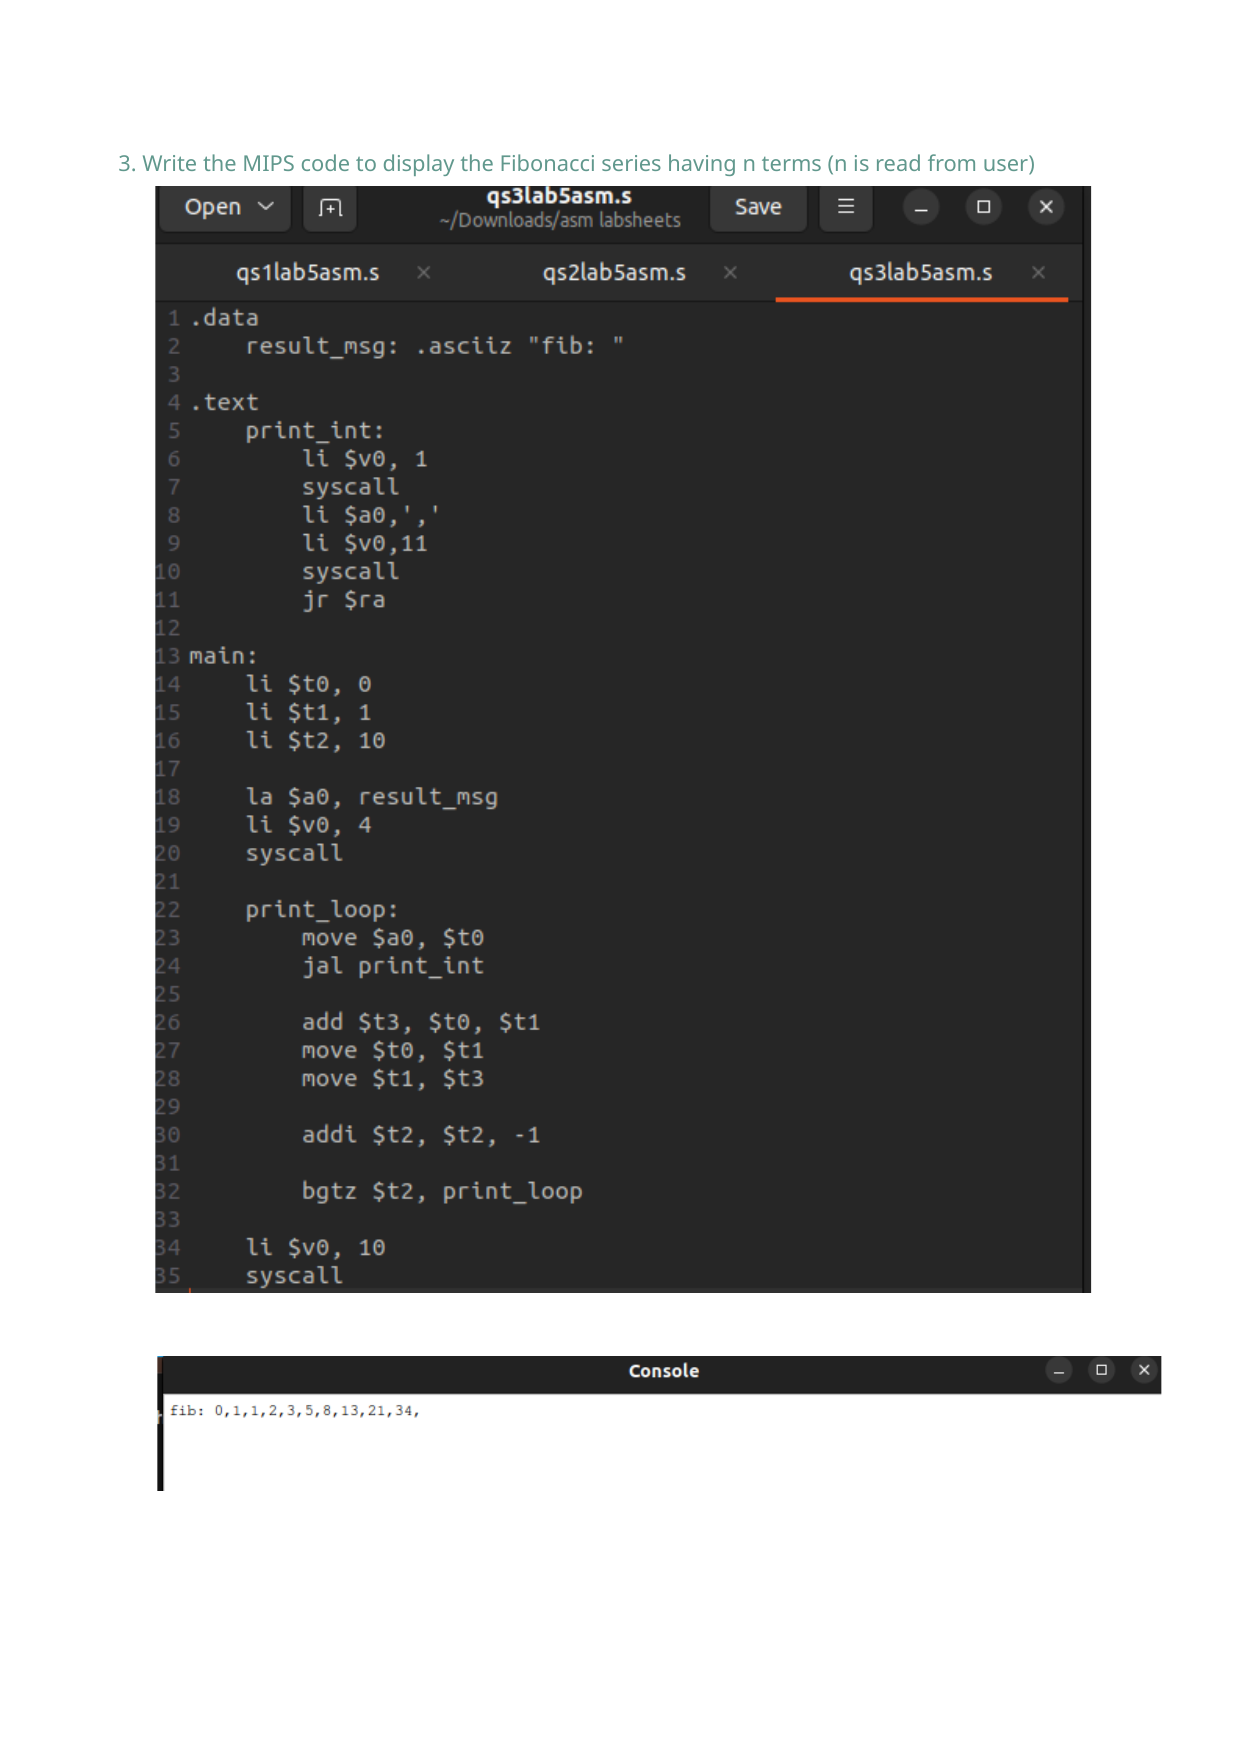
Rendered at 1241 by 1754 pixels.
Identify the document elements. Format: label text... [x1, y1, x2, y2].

picture [157, 1356, 1162, 1491]
picture [155, 186, 1092, 1293]
text 3. Write the MIPS code to display the Fibonacci series having n terms (n is read from user) [118, 148, 1122, 1321]
